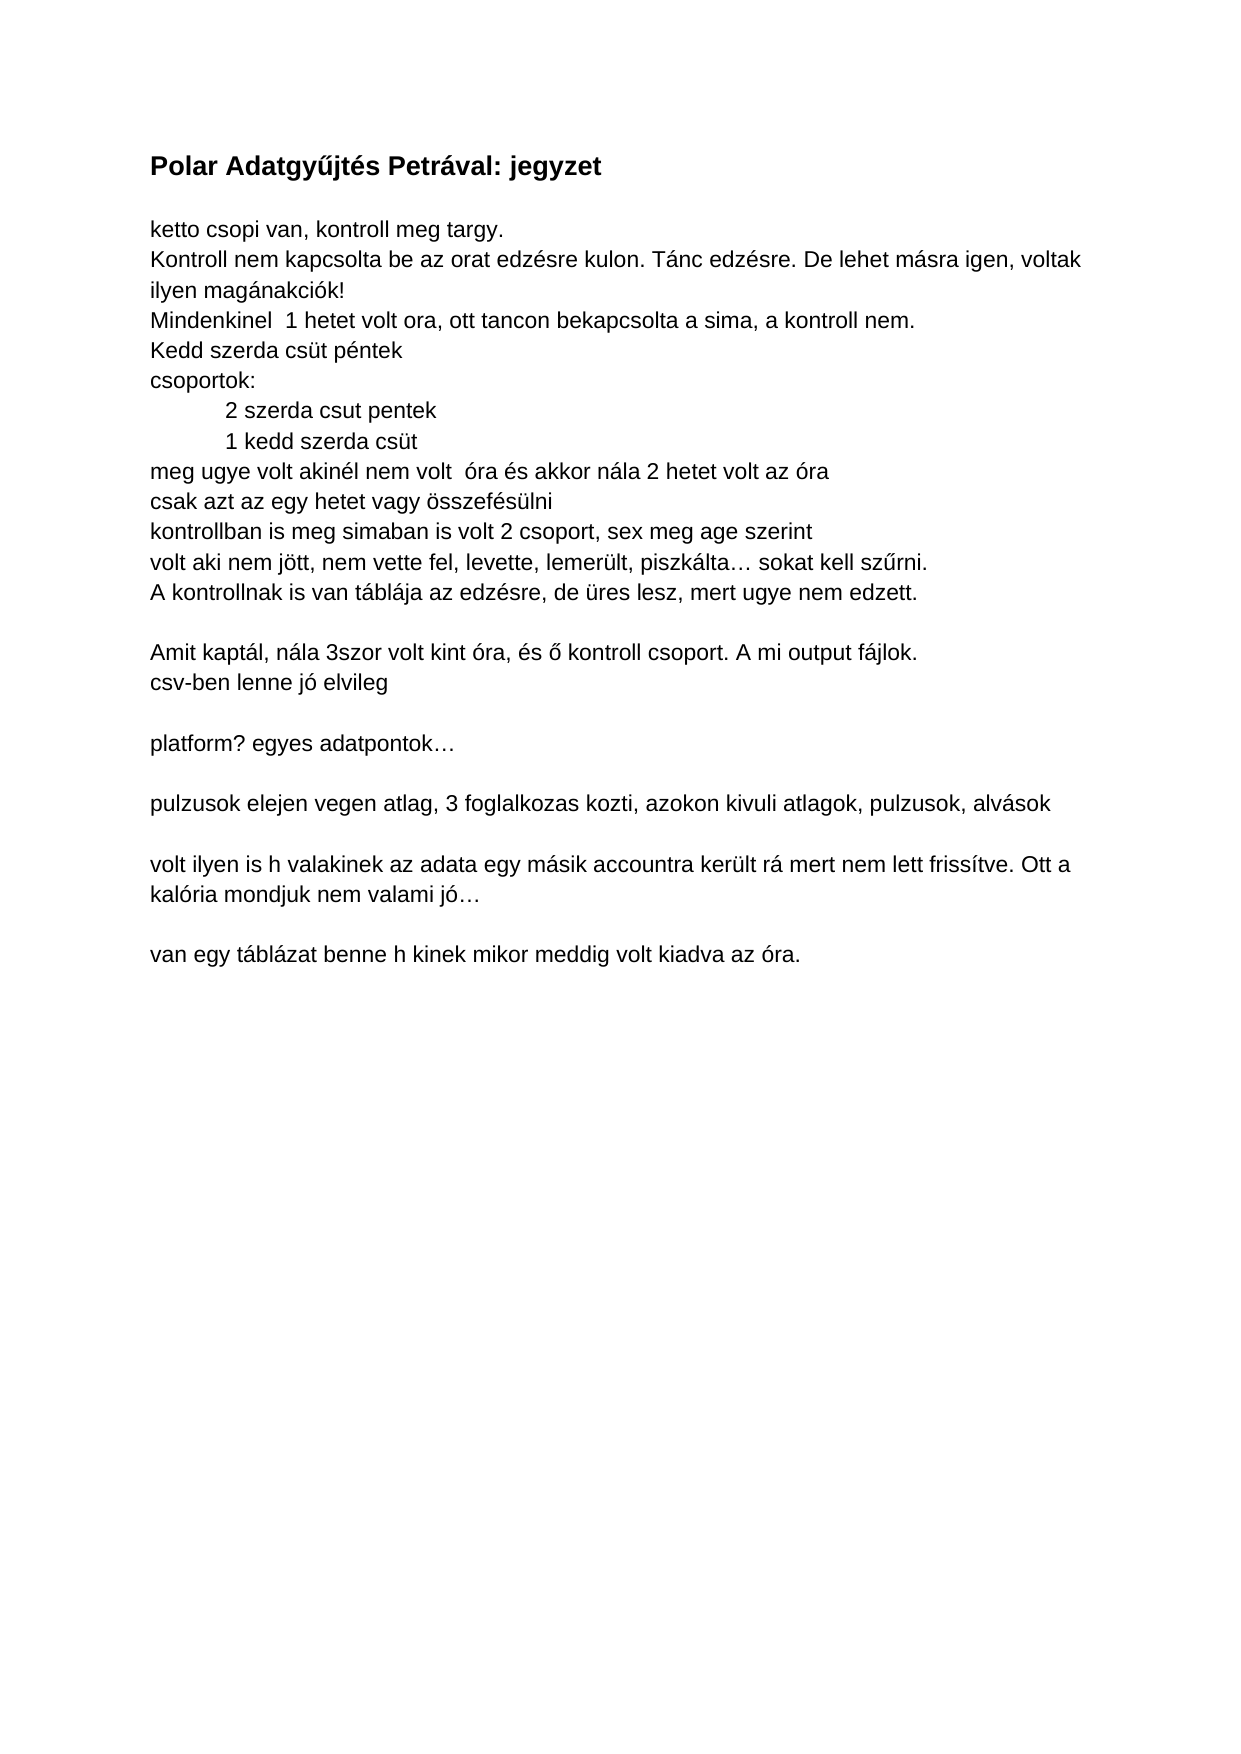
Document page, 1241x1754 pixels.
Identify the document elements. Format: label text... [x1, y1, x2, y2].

text Polar Adatgyűjtés Petrával: jegyzet [150, 150, 1090, 181]
text pulzusok elejen vegen atlag, 3 foglalkozas kozti, azokon kivuli atlagok, pulzusok, alvások [150, 790, 1090, 816]
text kontrollban is meg simaban is volt 2 csoport, sex meg age szerint [150, 518, 1090, 544]
text Kontroll nem kapcsolta be az orat edzésre kulon. Tánc edzésre. De lehet másra igen, voltak ilyen magánakciók! [150, 246, 1090, 303]
text csoportok: [150, 367, 1090, 393]
text van egy táblázat benne h kinek mikor meddig volt kiadva az óra. [150, 941, 1090, 967]
text csv-ben lenne jó elvileg [150, 669, 1090, 696]
text Mindenkinel 1 hetet volt ora, ott tancon bekapcsolta a sima, a kontroll nem. [150, 307, 1090, 333]
text volt ilyen is h valakinek az adata egy másik accountra került rá mert nem lett frissítve. Ott a kalória mondjuk nem valami jó… [150, 851, 1090, 907]
text Kedd szerda csüt péntek [150, 337, 1090, 363]
text 1 kedd szerda csüt [225, 428, 1090, 454]
text meg ugye volt akinél nem volt óra és akkor nála 2 hetet volt az óra [150, 458, 1090, 484]
text csak azt az egy hetet vagy összefésülni [150, 488, 1090, 514]
text Amit kaptál, nála 3szor volt kint óra, és ő kontroll csoport. A mi output fájlok. [150, 639, 1090, 665]
text A kontrollnak is van táblája az edzésre, de üres lesz, mert ugye nem edzett. [150, 579, 1090, 605]
text 2 szerda csut pentek [225, 397, 1090, 424]
text platform? egyes adatpontok… [150, 730, 1090, 756]
text ketto csopi van, kontroll meg targy. [150, 216, 1090, 242]
text volt aki nem jött, nem vette fel, levette, lemerült, piszkálta… sokat kell szűrni. [150, 548, 1090, 575]
